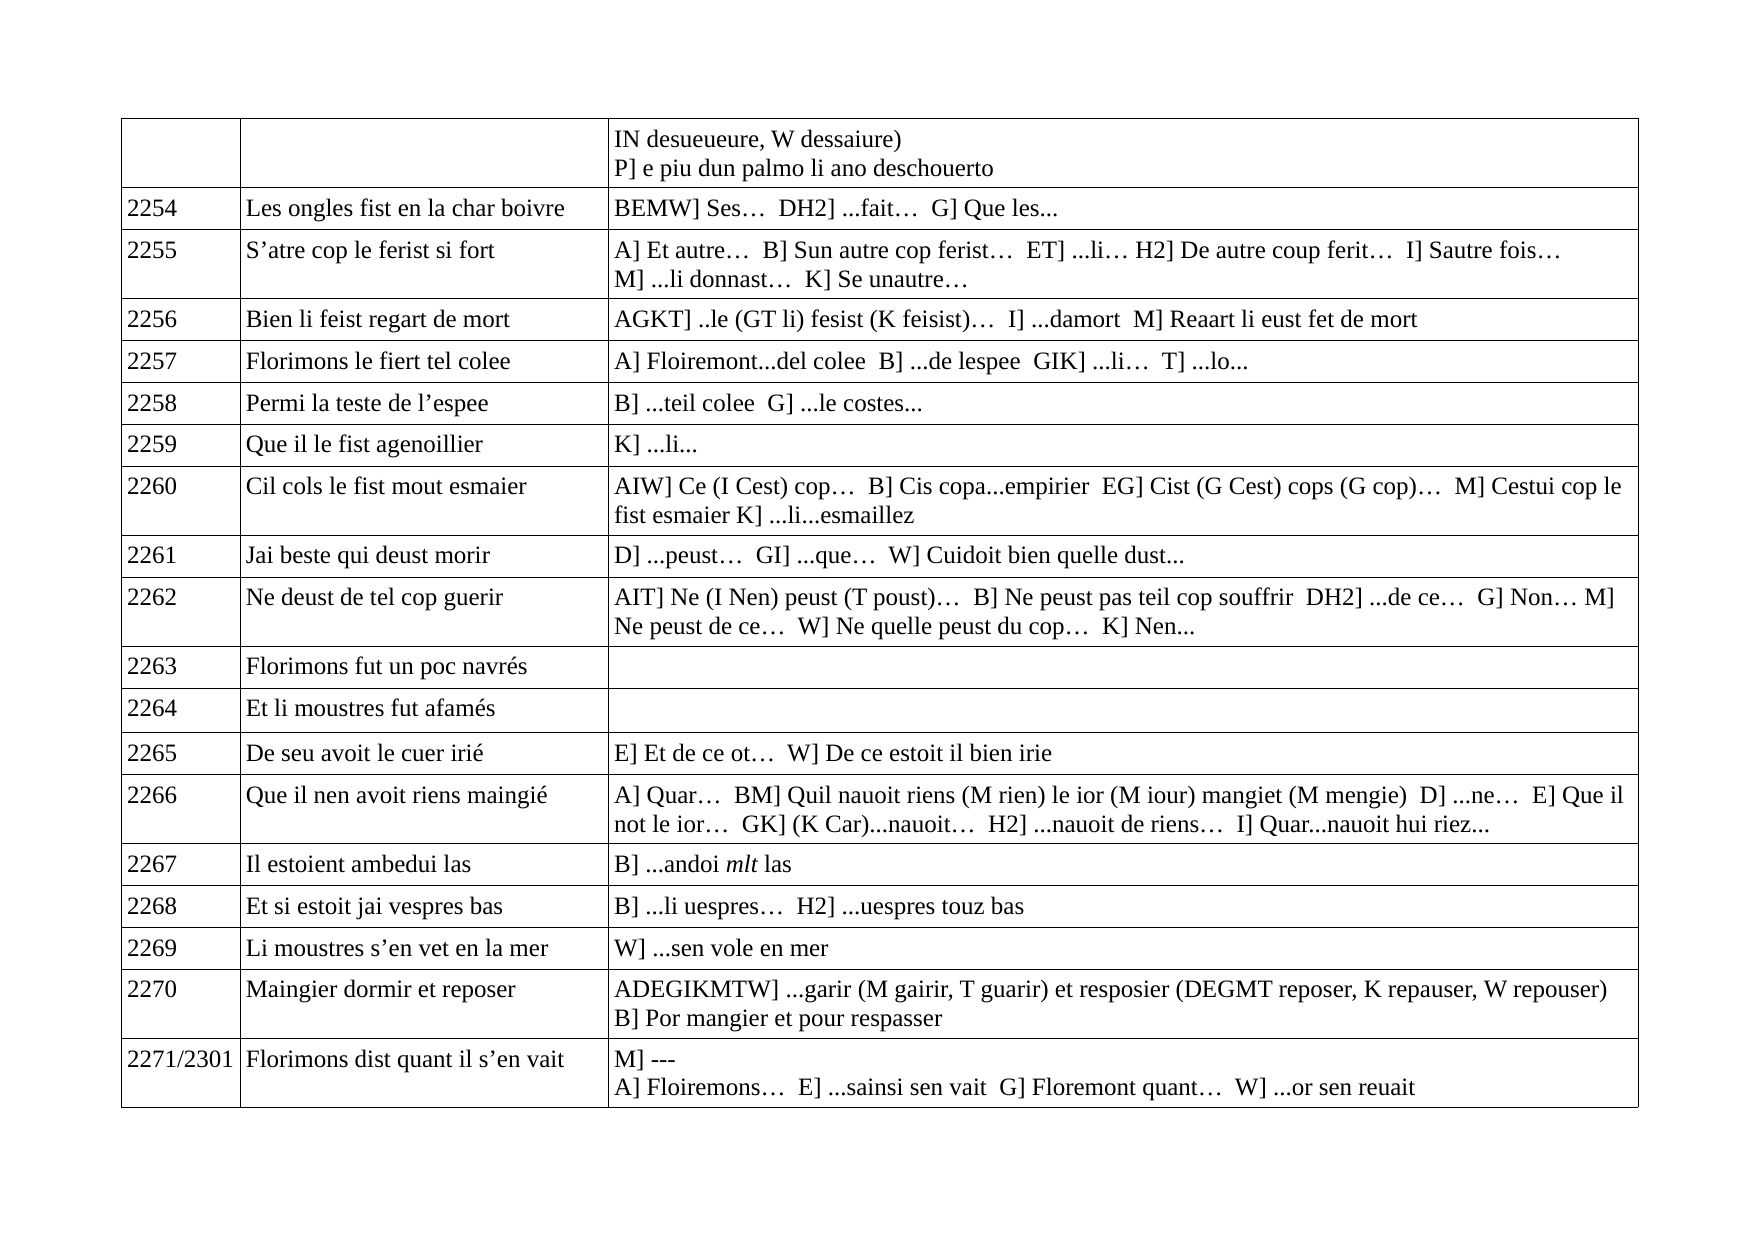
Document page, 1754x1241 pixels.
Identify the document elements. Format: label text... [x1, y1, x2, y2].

table_cell ADEGIKMTW] ...garir (M gairir, T guarir) et resposier (DEGMT reposer, K repauser, W repouser) B] Por mangier et pour respasser [609, 970, 1638, 1038]
table_cell 2271/2301 [122, 1039, 240, 1107]
table_cell Maingier dormir et reposer [241, 970, 608, 1038]
table_cell Que il nen avoit riens maingié [241, 775, 608, 843]
table_cell S’atre cop le ferist si fort [241, 230, 608, 298]
table_cell De seu avoit le cuer irié [241, 733, 608, 774]
table_cell 2260 [122, 467, 240, 535]
table_cell [241, 119, 608, 187]
table_cell Que il le fist agenoillier [241, 425, 608, 466]
table_cell A] Et autre… B] Sun autre cop ferist… ET] ...li… H2] De autre coup ferit… I] Sautre fois… M] ...li donnast… K] Se unautre… [609, 230, 1638, 298]
table_cell 2266 [122, 775, 240, 843]
table_cell AIW] Ce (I Cest) cop… B] Cis copa...empirier EG] Cist (G Cest) cops (G cop)… M] Cestui cop le fist esmaier K] ...li...esmaillez [609, 467, 1638, 535]
table_cell 2268 [122, 886, 240, 927]
table_cell 2261 [122, 536, 240, 577]
table_cell D] ...peust… GI] ...que… W] Cuidoit bien quelle dust... [609, 536, 1638, 577]
table_cell B] ...li uespres… H2] ...uespres touz bas [609, 886, 1638, 927]
table_cell AGKT] ..le (GT li) fesist (K feisist)… I] ...damort M] Reaart li eust fet de mort [609, 299, 1638, 340]
table_cell AIT] Ne (I Nen) peust (T poust)… B] Ne peust pas teil cop souffrir DH2] ...de ce… G] Non… M] Ne peust de ce… W] Ne quelle peust du cop… K] Nen... [609, 578, 1638, 646]
table_cell 2256 [122, 299, 240, 340]
table_cell Florimons le fiert tel colee [241, 341, 608, 382]
table_cell Et li moustres fut afamés [241, 689, 608, 732]
table_cell [122, 119, 240, 187]
table_cell IN desueueure, W dessaiure) P] e piu dun palmo li ano deschouerto [609, 119, 1638, 187]
table_cell 2264 [122, 689, 240, 732]
table_cell 2267 [122, 844, 240, 885]
table_cell 2262 [122, 578, 240, 646]
table_cell 2259 [122, 425, 240, 466]
table_cell [609, 689, 1638, 732]
table_cell Et si estoit jai vespres bas [241, 886, 608, 927]
table_cell W] ...sen vole en mer [609, 928, 1638, 969]
table_cell Jai beste qui deust morir [241, 536, 608, 577]
table_cell Ne deust de tel cop guerir [241, 578, 608, 646]
table_cell B] ...teil colee G] ...le costes... [609, 383, 1638, 424]
table_cell 2258 [122, 383, 240, 424]
table_cell 2265 [122, 733, 240, 774]
table_cell Florimons fut un poc navrés [241, 647, 608, 687]
table_cell Florimons dist quant il s’en vait [241, 1039, 608, 1107]
table_cell Il estoient ambedui las [241, 844, 608, 885]
table_cell A] Floiremont...del colee B] ...de lespee GIK] ...li… T] ...lo... [609, 341, 1638, 382]
table_cell 2255 [122, 230, 240, 298]
table_cell 2269 [122, 928, 240, 969]
table_cell A] Quar… BM] Quil nauoit riens (M rien) le ior (M iour) mangiet (M mengie) D] ...ne… E] Que il not le ior… GK] (K Car)...nauoit… H2] ...nauoit de riens… I] Quar...nauoit hui riez... [609, 775, 1638, 843]
table_cell Permi la teste de l’espee [241, 383, 608, 424]
table_cell K] ...li... [609, 425, 1638, 466]
table_cell 2270 [122, 970, 240, 1038]
table_cell Les ongles fist en la char boivre [241, 188, 608, 229]
table_cell E] Et de ce ot… W] De ce estoit il bien irie [609, 733, 1638, 774]
table_cell Li moustres s’en vet en la mer [241, 928, 608, 969]
table_cell Bien li feist regart de mort [241, 299, 608, 340]
table_cell 2254 [122, 188, 240, 229]
table_cell Cil cols le fist mout esmaier [241, 467, 608, 535]
table_cell BEMW] Ses… DH2] ...fait… G] Que les... [609, 188, 1638, 229]
table_cell 2263 [122, 647, 240, 687]
table_cell 2257 [122, 341, 240, 382]
table_cell M] --- A] Floiremons… E] ...sainsi sen vait G] Floremont quant… W] ...or sen reuait [609, 1039, 1638, 1107]
table_cell [609, 647, 1638, 687]
table_cell B] ...andoi mlt las [609, 844, 1638, 885]
